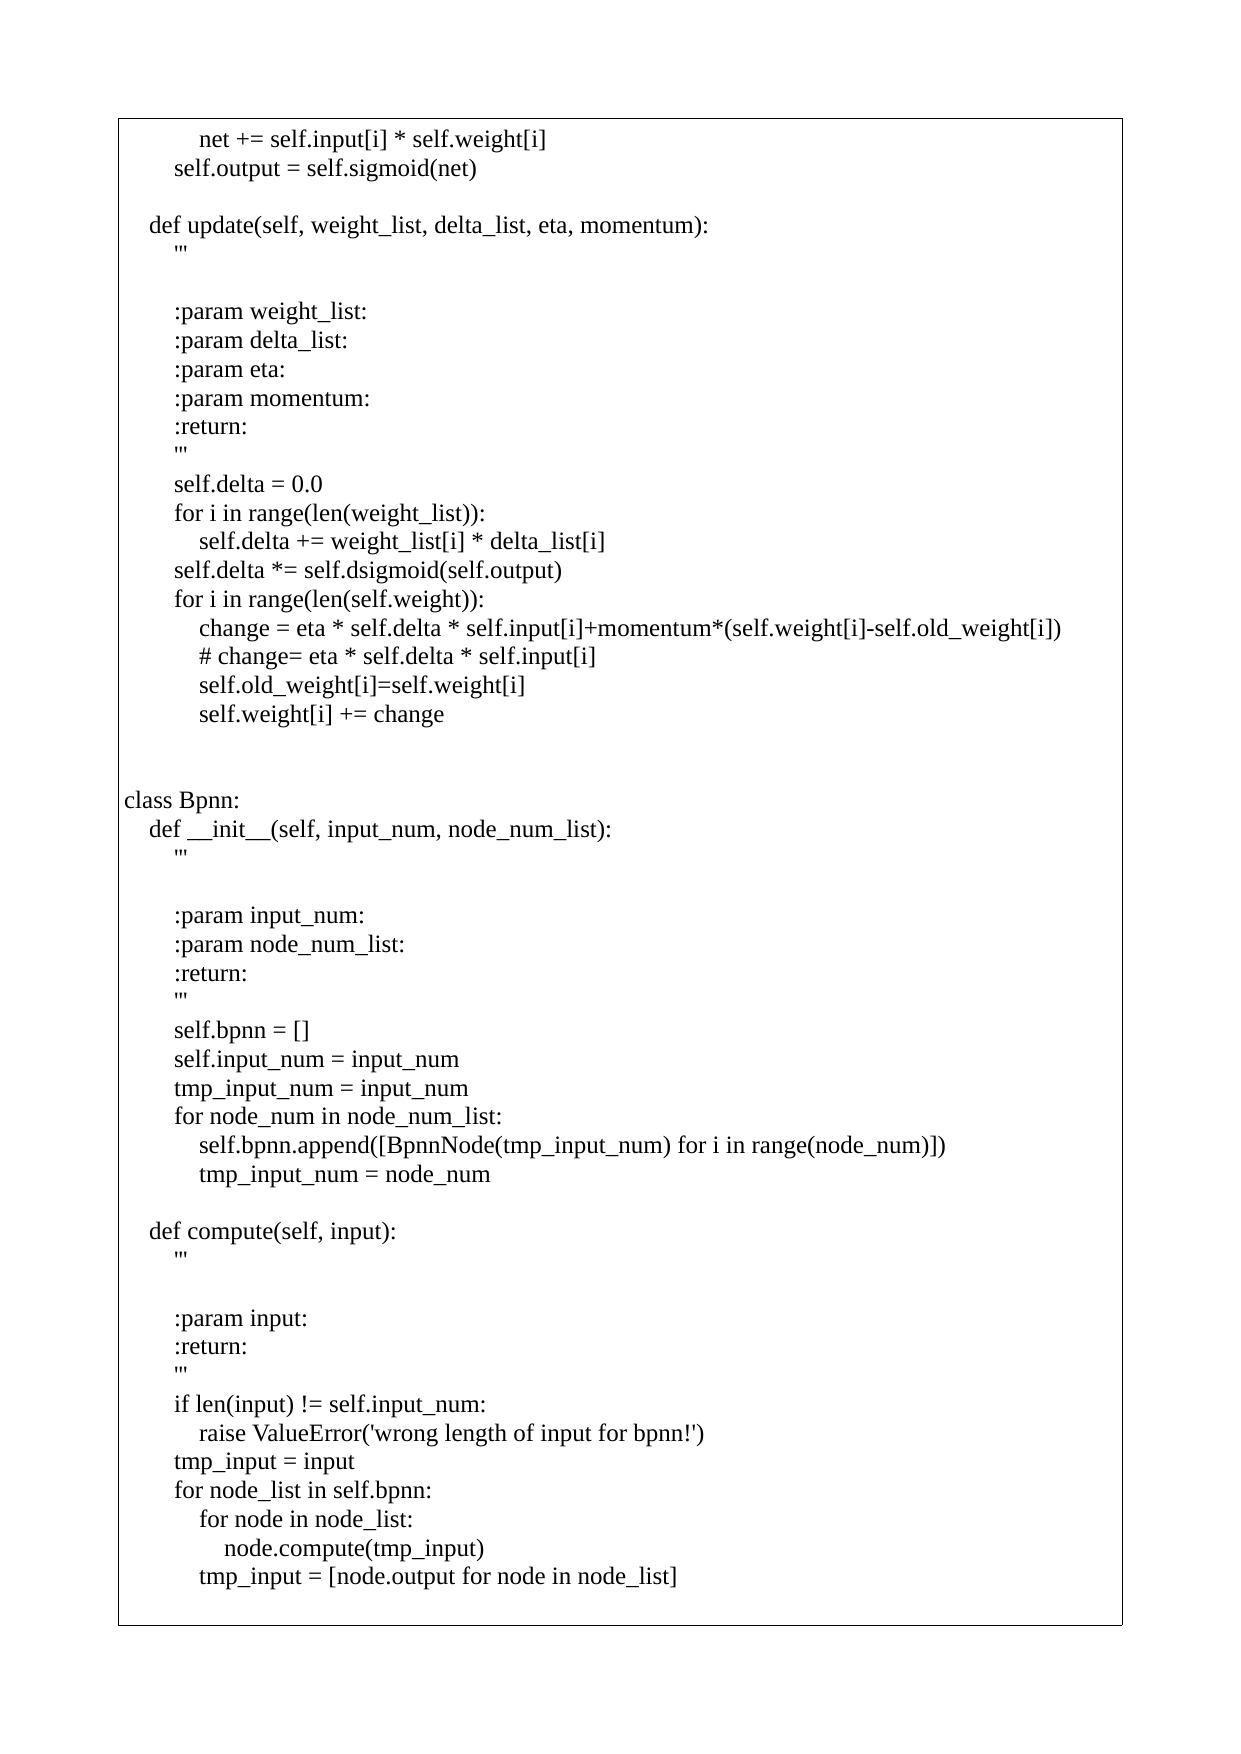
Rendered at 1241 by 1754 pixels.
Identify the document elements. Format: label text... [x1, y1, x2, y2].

table_cell net += self.input[i] * self.weight[i] self.output = self.sigmoid(net) def update(self, weight_list, delta_list, eta, momentum): ''' :param weight_list: :param delta_list: :param eta: :param momentum: :return: ''' self.delta = 0.0 for i in range(len(weight_list)): self.delta += weight_list[i] * delta_list[i] self.delta *= self.dsigmoid(self.output) for i in range(len(self.weight)): change = eta * self.delta * self.input[i]+momentum*(self.weight[i]-self.old_weight[i]) # change= eta * self.delta * self.input[i] self.old_weight[i]=self.weight[i] self.weight[i] += change class Bpnn: def __init__(self, input_num, node_num_list): ''' :param input_num: :param node_num_list: :return: ''' self.bpnn = [] self.input_num = input_num tmp_input_num = input_num for node_num in node_num_list: self.bpnn.append([BpnnNode(tmp_input_num) for i in range(node_num)]) tmp_input_num = node_num def compute(self, input): ''' :param input: :return: ''' if len(input) != self.input_num: raise ValueError('wrong length of input for bpnn!') tmp_input = input for node_list in self.bpnn: for node in node_list: node.compute(tmp_input) tmp_input = [node.output for node in node_list] [119, 119, 1122, 1625]
